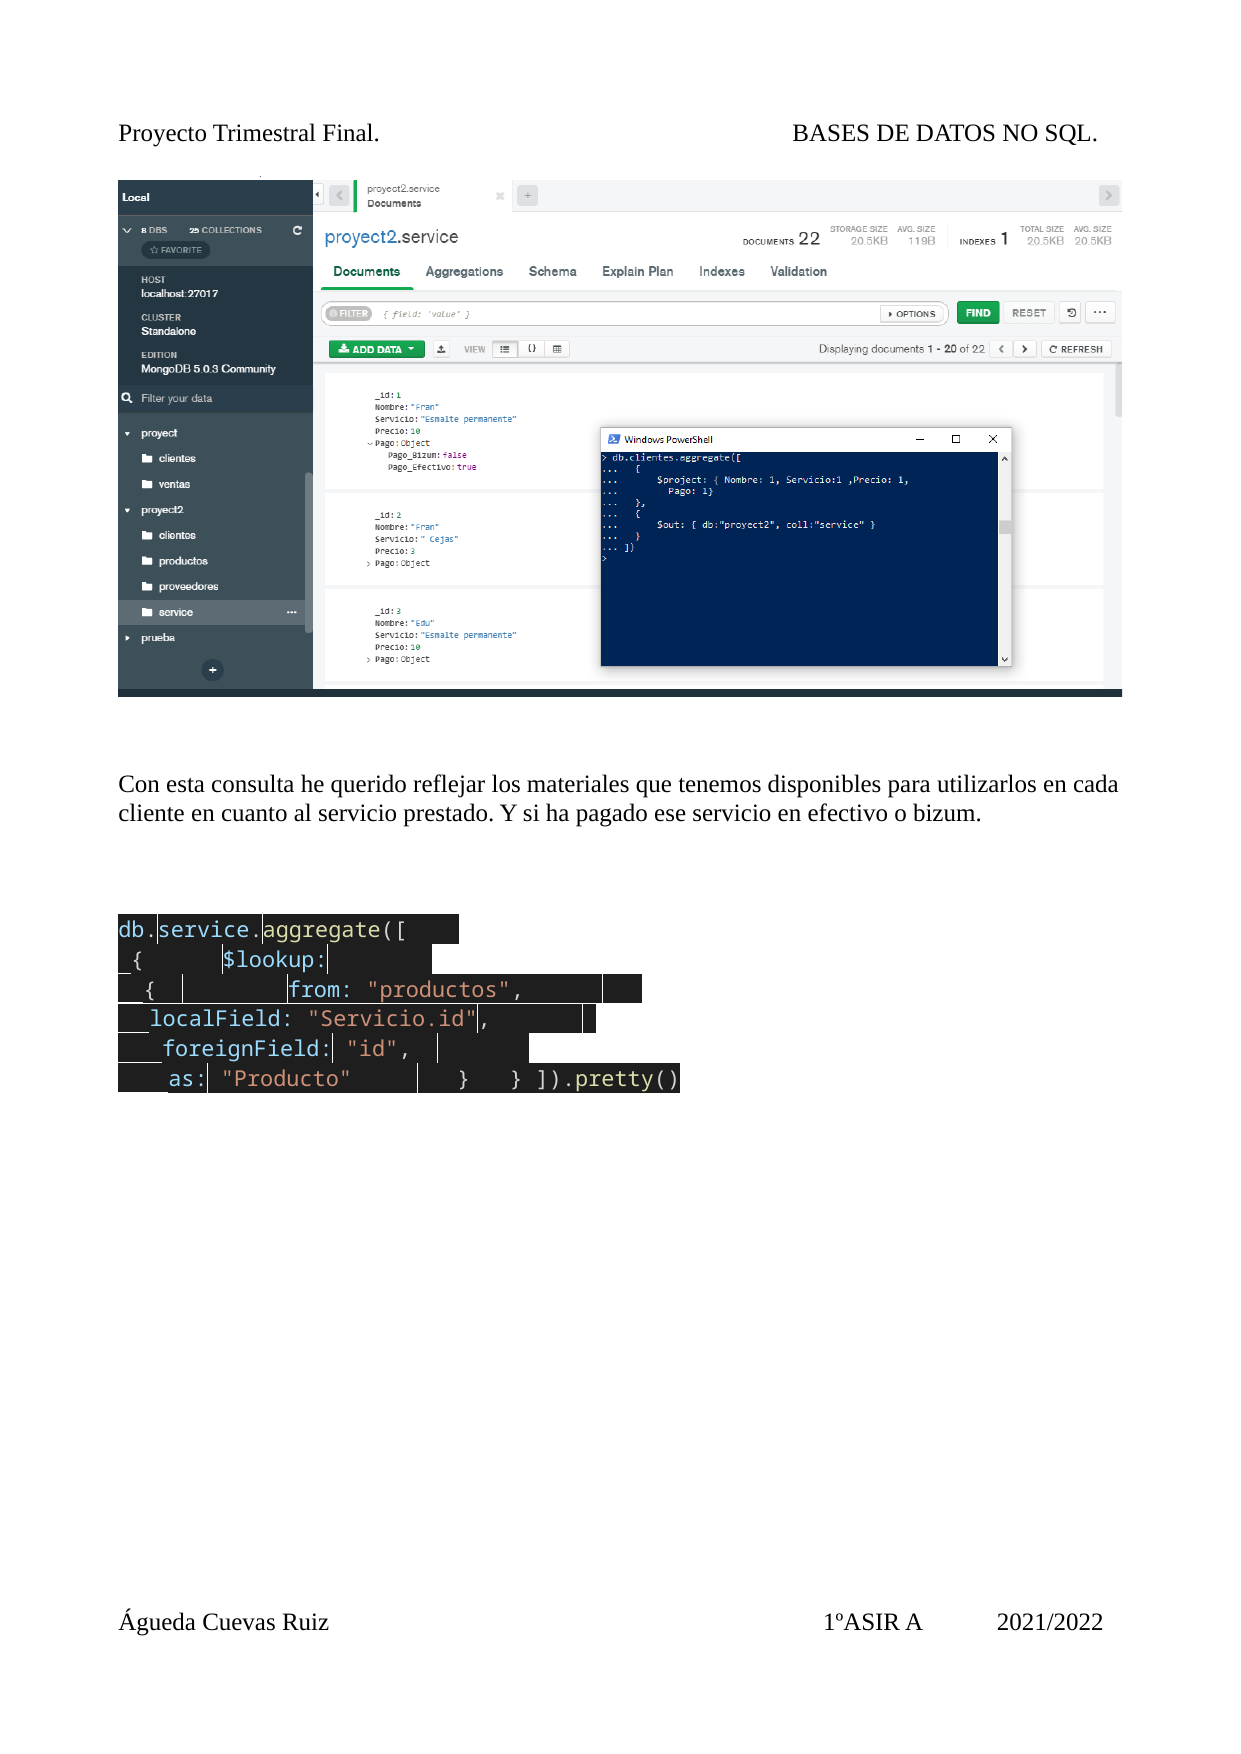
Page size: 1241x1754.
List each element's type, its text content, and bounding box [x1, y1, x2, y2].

text localField: "Servicio.id", [118, 1003, 1122, 1033]
text foreignField: "id", [118, 1033, 1122, 1063]
text db.service.aggregate([ [118, 914, 1122, 944]
text as: "Producto" } } ]).pretty() [118, 1063, 1122, 1093]
text Con esta consulta he querido reflejar los materiales que tenemos disponibles para utilizarlos en cada cliente en cuanto al servicio prestado. Y si ha pagado ese servicio en efectivo o bizum. [118, 769, 1122, 827]
picture [118, 176, 1123, 697]
text { $lookup: [118, 944, 1122, 974]
text { from: "productos", [118, 974, 1122, 1003]
